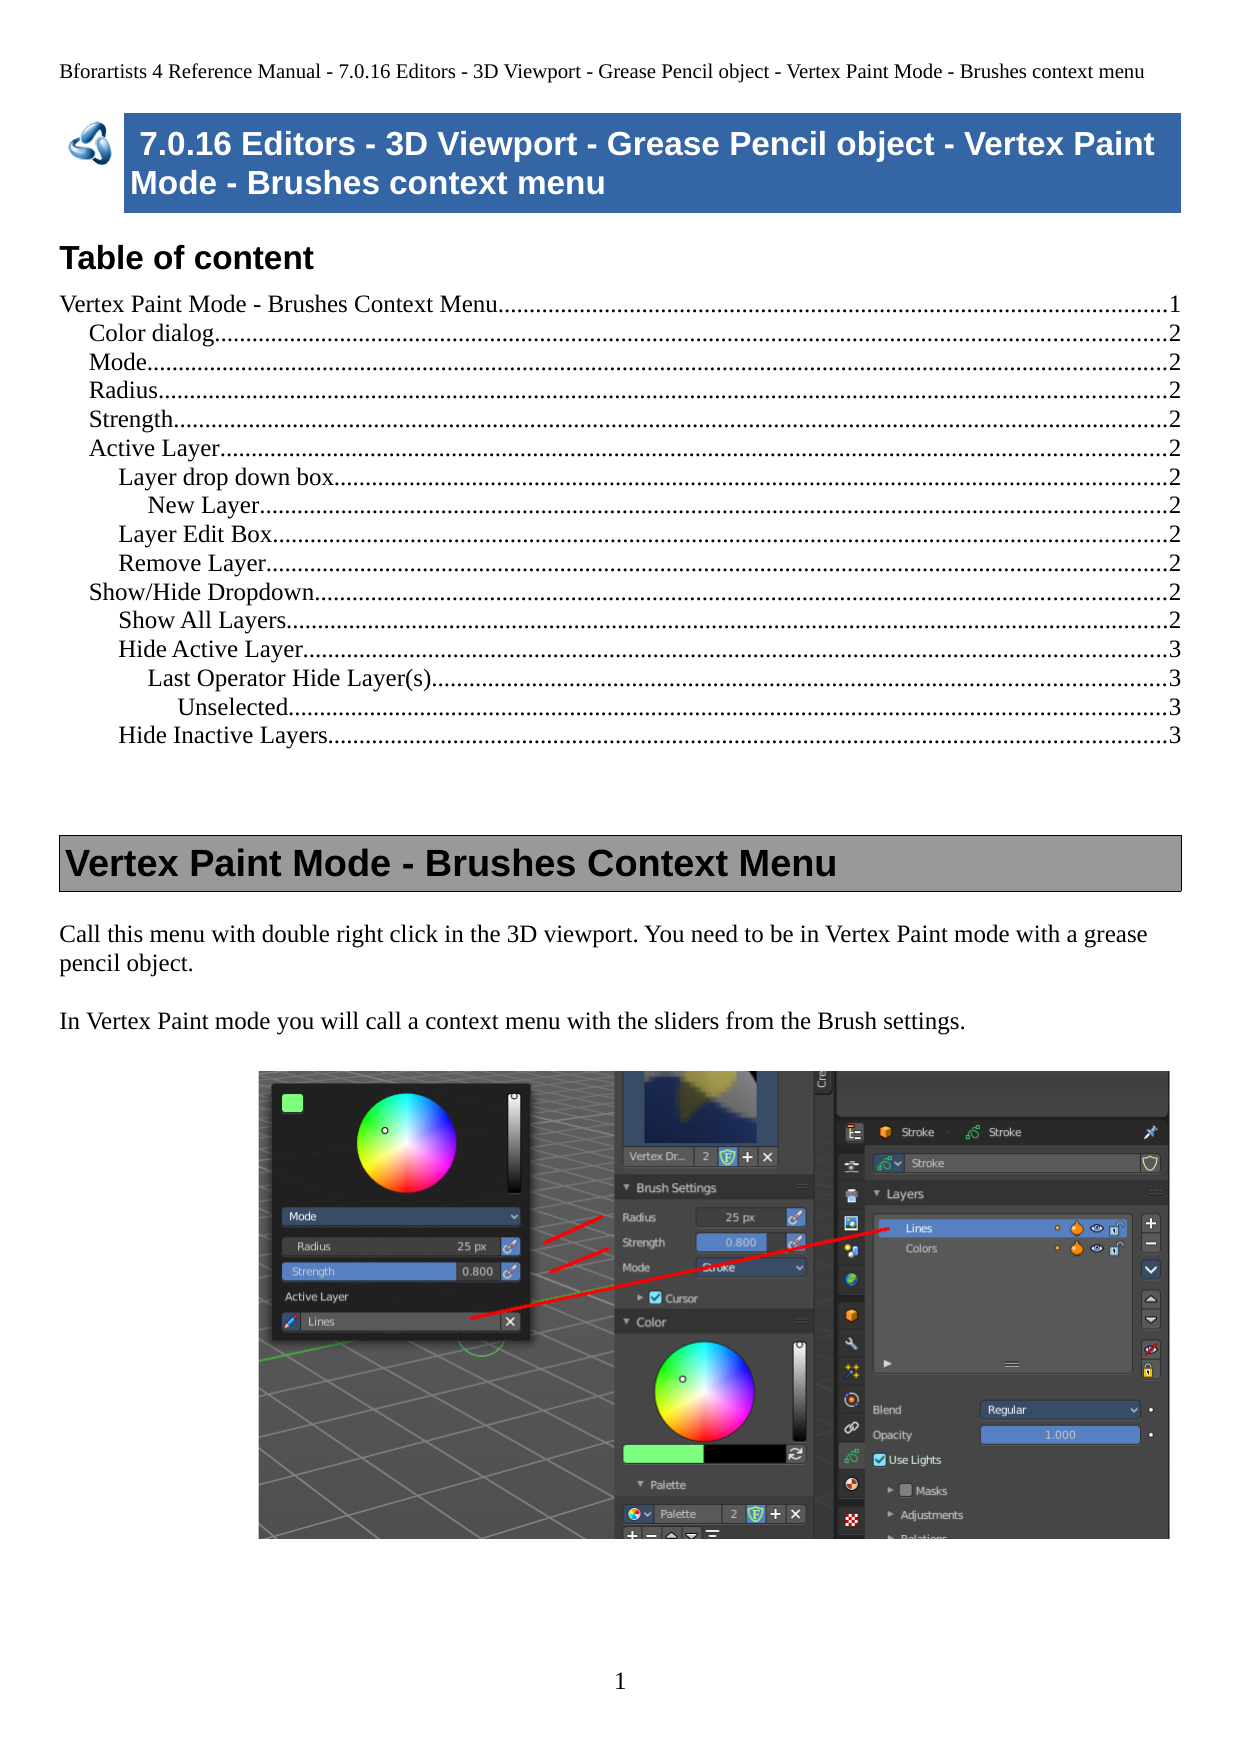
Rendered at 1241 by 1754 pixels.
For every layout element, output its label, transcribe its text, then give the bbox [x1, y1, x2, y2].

text Hide Active Layer 3 [118, 634, 1181, 663]
picture [258, 1071, 1170, 1539]
text Layer drop down box 2 [118, 462, 1181, 490]
text Show All Layers 2 [118, 605, 1181, 634]
text Show/Hide Dropdown 2 [88, 577, 1181, 605]
text Hide Inactive Layers 3 [118, 720, 1181, 749]
text Color dialog 2 [88, 318, 1181, 347]
text Unselected 3 [177, 692, 1181, 720]
table_header [59, 113, 124, 213]
text Call this menu with double right click in the 3D viewport. You need to be in Vertex Paint mode with a grease pencil object. [59, 919, 1181, 977]
text Active Layer 2 [88, 433, 1181, 462]
text In Vertex Paint mode you will call a context menu with the sliders from the Brush settings. [59, 1006, 1181, 1034]
text Strength 2 [88, 404, 1181, 433]
subtitle Table of content [59, 238, 1181, 277]
text Radius 2 [88, 375, 1181, 404]
text Last Operator Hide Layer(s) 3 [147, 663, 1181, 692]
text Mode 2 [88, 347, 1181, 375]
picture [65, 118, 114, 168]
text Layer Edit Box 2 [118, 519, 1181, 548]
text New Layer 2 [147, 490, 1181, 519]
text Remove Layer 2 [118, 548, 1181, 577]
text Vertex Paint Mode - Brushes Context Menu 1 [59, 289, 1181, 318]
table_header 7.0.16 Editors - 3D Viewport - Grease Pencil object - Vertex Paint Mode - Brushes context menu [124, 113, 1181, 213]
table_header Vertex Paint Mode - Brushes Context Menu [60, 836, 1181, 891]
